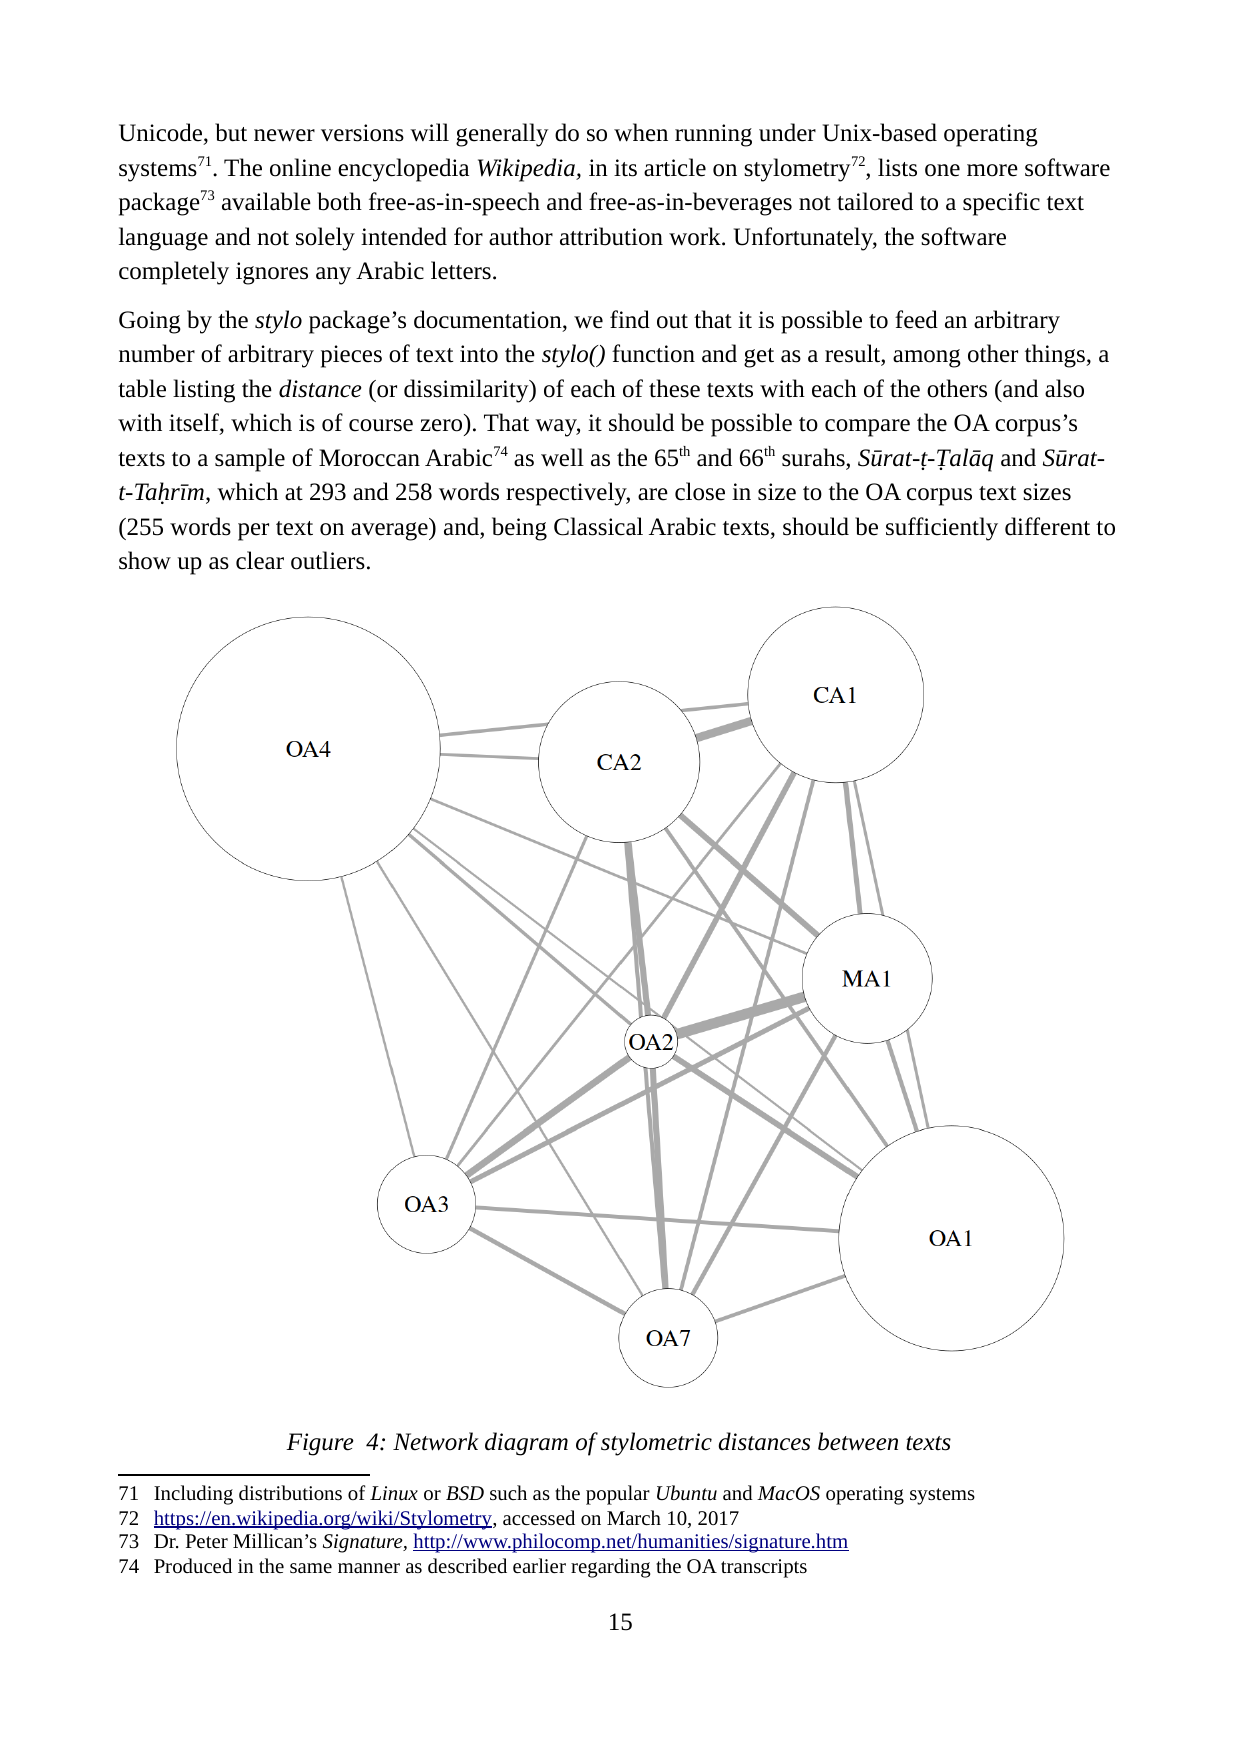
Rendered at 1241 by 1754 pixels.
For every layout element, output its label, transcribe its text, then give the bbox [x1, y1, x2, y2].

text https://en.wikipedia.org/wiki/Stylometry, accessed on March 10, 2017 [118, 1505, 1122, 1529]
text Going by the stylo package’s documentation, we find out that it is possible to feed an arbitrary number of arbitrary pieces of text into the stylo() function and get as a result, among other things, a table listing the distance (or dissimilarity) of each of these texts with each of the others (and also with itself, which is of course zero). That way, it should be possible to compare the OA corpus’s texts to a sample of Moroccan Arabic as well as the 65th and 66th surahs, Sūrat-ṭ-Ṭalāq and Sūrat-t-Taḥrīm, which at 293 and 258 words respectively, are close in size to the OA corpus text sizes (255 words per text on average) and, being Classical Arabic texts, should be sufficiently different to show up as clear outliers. [118, 305, 1122, 575]
picture [164, 595, 1076, 1398]
text Produced in the same manner as described earlier regarding the OA transcripts [118, 1553, 1122, 1578]
text Unicode, but newer versions will generally do so when running under Unix-based operating systems. The online encyclopedia Wikipedia, in its article on stylometry, lists one more software package available both free-as-in-speech and free-as-in-beverages not tailored to a specific text language and not solely intended for author attribution work. Unfortunately, the software completely ignores any Arabic letters. [118, 118, 1122, 285]
text Dr. Peter Millican’s Signature, http://www.philocomp.net/humanities/signature.htm [118, 1529, 1122, 1553]
text Figure 4: Network diagram of stylometric distances between texts [259, 1398, 981, 1456]
text Including distributions of Linux or BSD such as the popular Ubuntu and MacOS operating systems [118, 1481, 1122, 1505]
